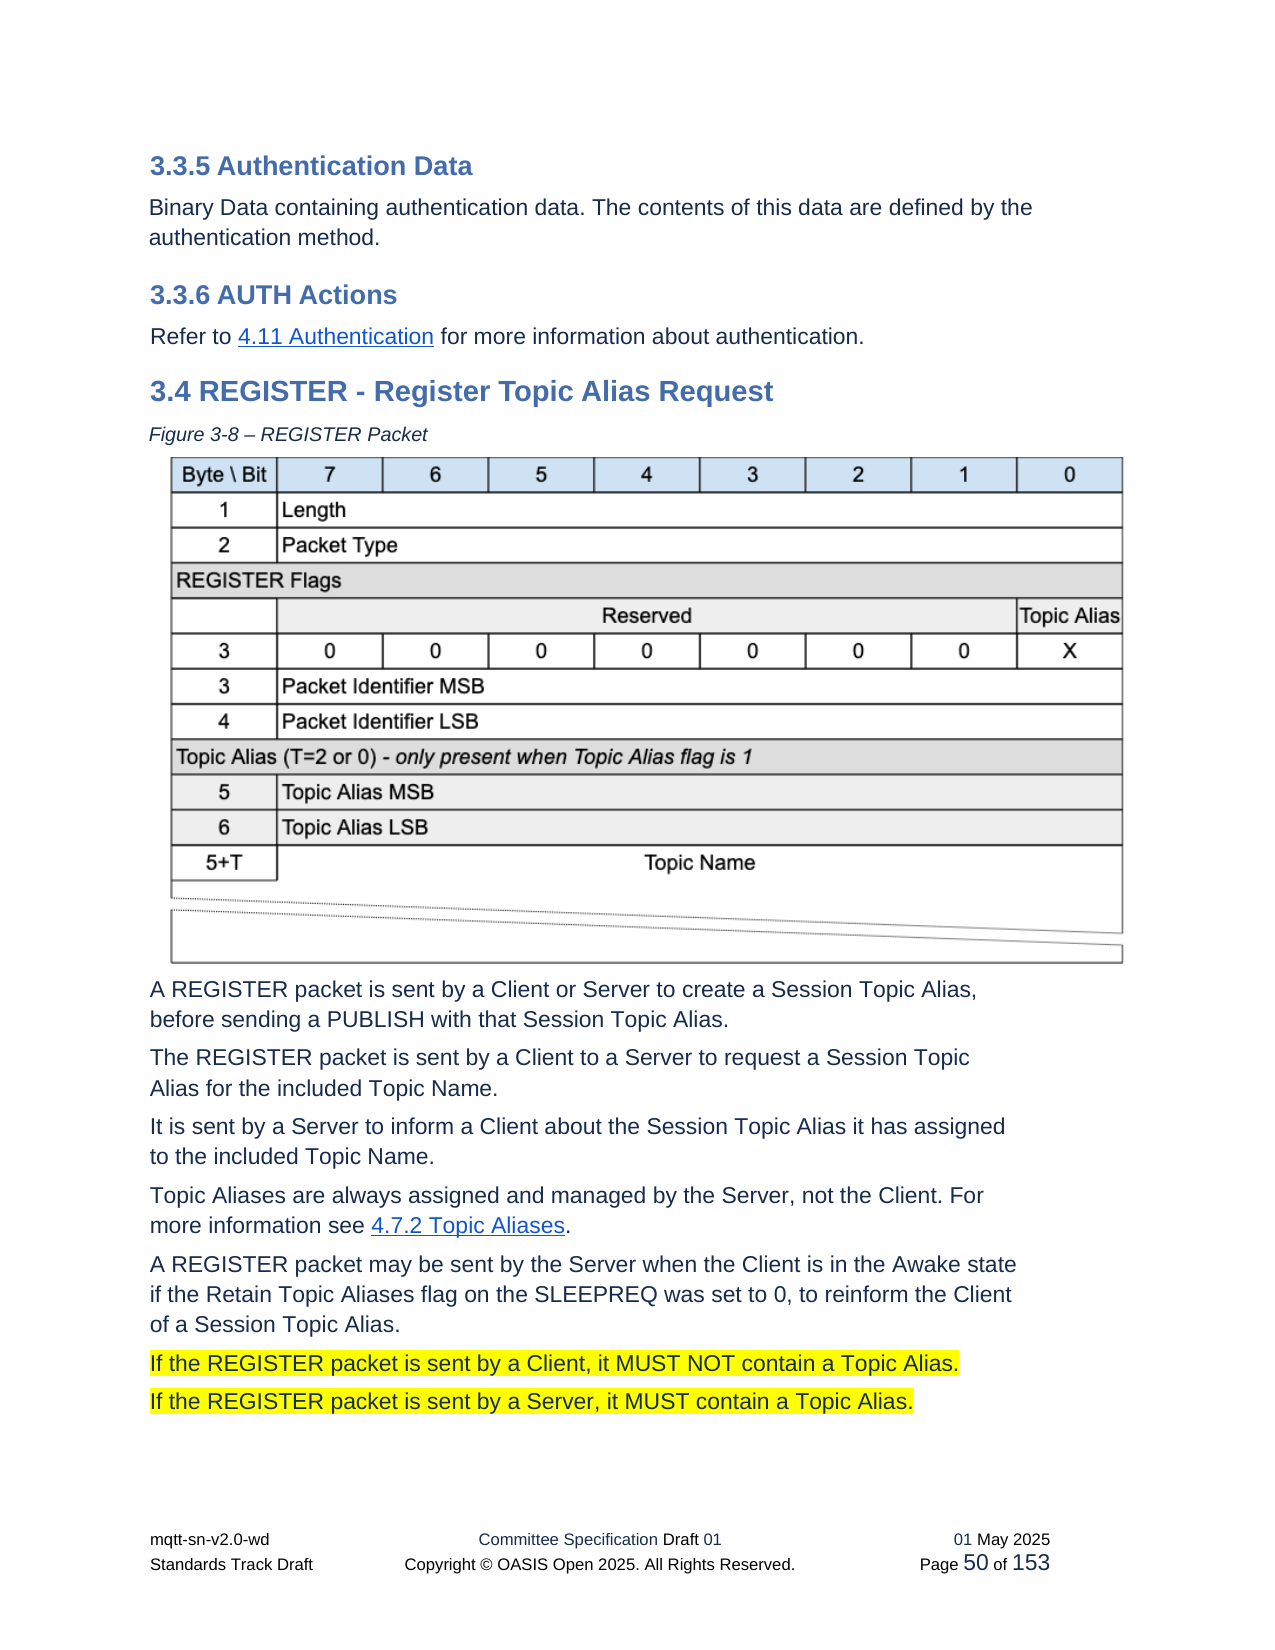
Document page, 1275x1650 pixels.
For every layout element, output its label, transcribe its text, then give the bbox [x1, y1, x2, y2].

subtitle 3.3.5 Authentication Data [150, 150, 1124, 181]
text Refer to 4.11 Authentication for more information about authentication. [150, 323, 1125, 349]
text It is sent by a Server to inform a Client about the Session Topic Alias it has assigned to the included Topic Name. [149, 1113, 1022, 1169]
subtitle 3.4 REGISTER - Register Topic Alias Request [150, 374, 1124, 408]
text Figure 3-8 – REGISTER Packet [148, 423, 1124, 445]
text A REGISTER packet may be sent by the Server when the Client is in the Awake state if the Retain Topic Aliases flag on the SLEEPREQ was set to 0, to reinform the Client of a Session Topic Alias. [149, 1251, 1022, 1337]
text Topic Aliases are always assigned and managed by the Server, not the Client. For more information see 4.7.2 Topic Aliases. [149, 1182, 1022, 1238]
text If the REGISTER packet is sent by a Server, it MUST contain a Topic Alias. [149, 1388, 1022, 1414]
text Binary Data containing authentication data. The contents of this data are defined by the authentication method. [148, 194, 1124, 250]
subtitle 3.3.6 AUTH Actions [150, 279, 1124, 310]
text The REGISTER packet is sent by a Client to a Server to request a Session Topic Alias for the included Topic Name. [149, 1044, 1022, 1101]
picture [148, 457, 1124, 964]
text A REGISTER packet is sent by a Client or Server to create a Session Topic Alias, before sending a PUBLISH with that Session Topic Alias. [149, 976, 1022, 1032]
text If the REGISTER packet is sent by a Client, it MUST NOT contain a Topic Alias. [149, 1349, 1022, 1376]
